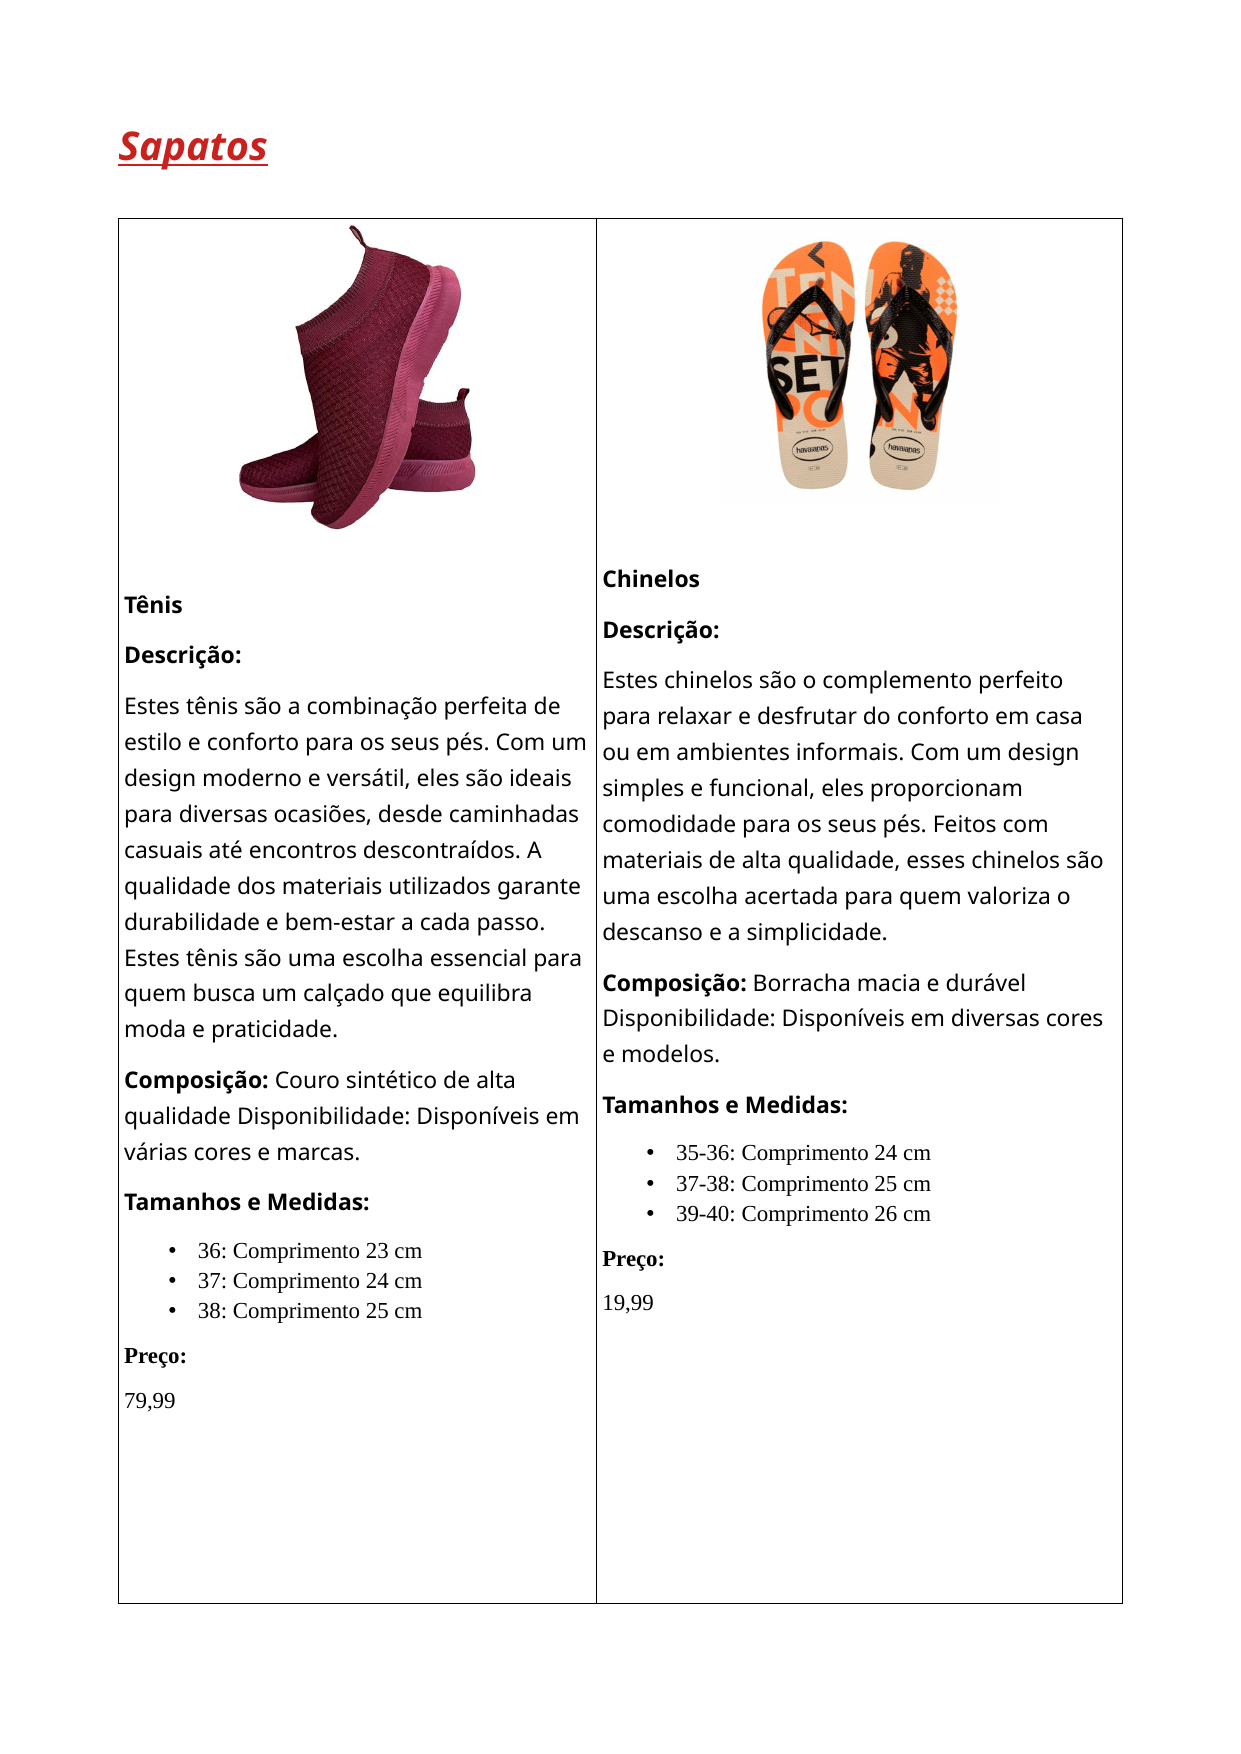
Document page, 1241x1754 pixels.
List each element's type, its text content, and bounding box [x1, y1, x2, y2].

text Sapatos [118, 118, 1122, 172]
table_header Tênis Descrição: Estes tênis são a combinação perfeita de estilo e conforto para os seus pés. Com um design moderno e versátil, eles são ideais para diversas ocasiões, desde caminhadas casuais até encontros descontraídos. A qualidade dos materiais utilizados garante durabilidade e bem-estar a cada passo. Estes tênis são uma escolha essencial para quem busca um calçado que equilibra moda e praticidade. Composição: Couro sintético de alta qualidade Disponibilidade: Disponíveis em várias cores e marcas. Tamanhos e Medidas: 36: Comprimento 23 cm 37: Comprimento 24 cm 38: Comprimento 25 cm Preço: 79,99 [119, 219, 596, 1603]
picture [238, 224, 476, 530]
picture [719, 224, 1000, 505]
table_header Chinelos Descrição: Estes chinelos são o complemento perfeito para relaxar e desfrutar do conforto em casa ou em ambientes informais. Com um design simples e funcional, eles proporcionam comodidade para os seus pés. Feitos com materiais de alta qualidade, esses chinelos são uma escolha acertada para quem valoriza o descanso e a simplicidade. Composição: Borracha macia e durável Disponibilidade: Disponíveis em diversas cores e modelos. Tamanhos e Medidas: 35-36: Comprimento 24 cm 37-38: Comprimento 25 cm 39-40: Comprimento 26 cm Preço: 19,99 [597, 219, 1122, 1603]
